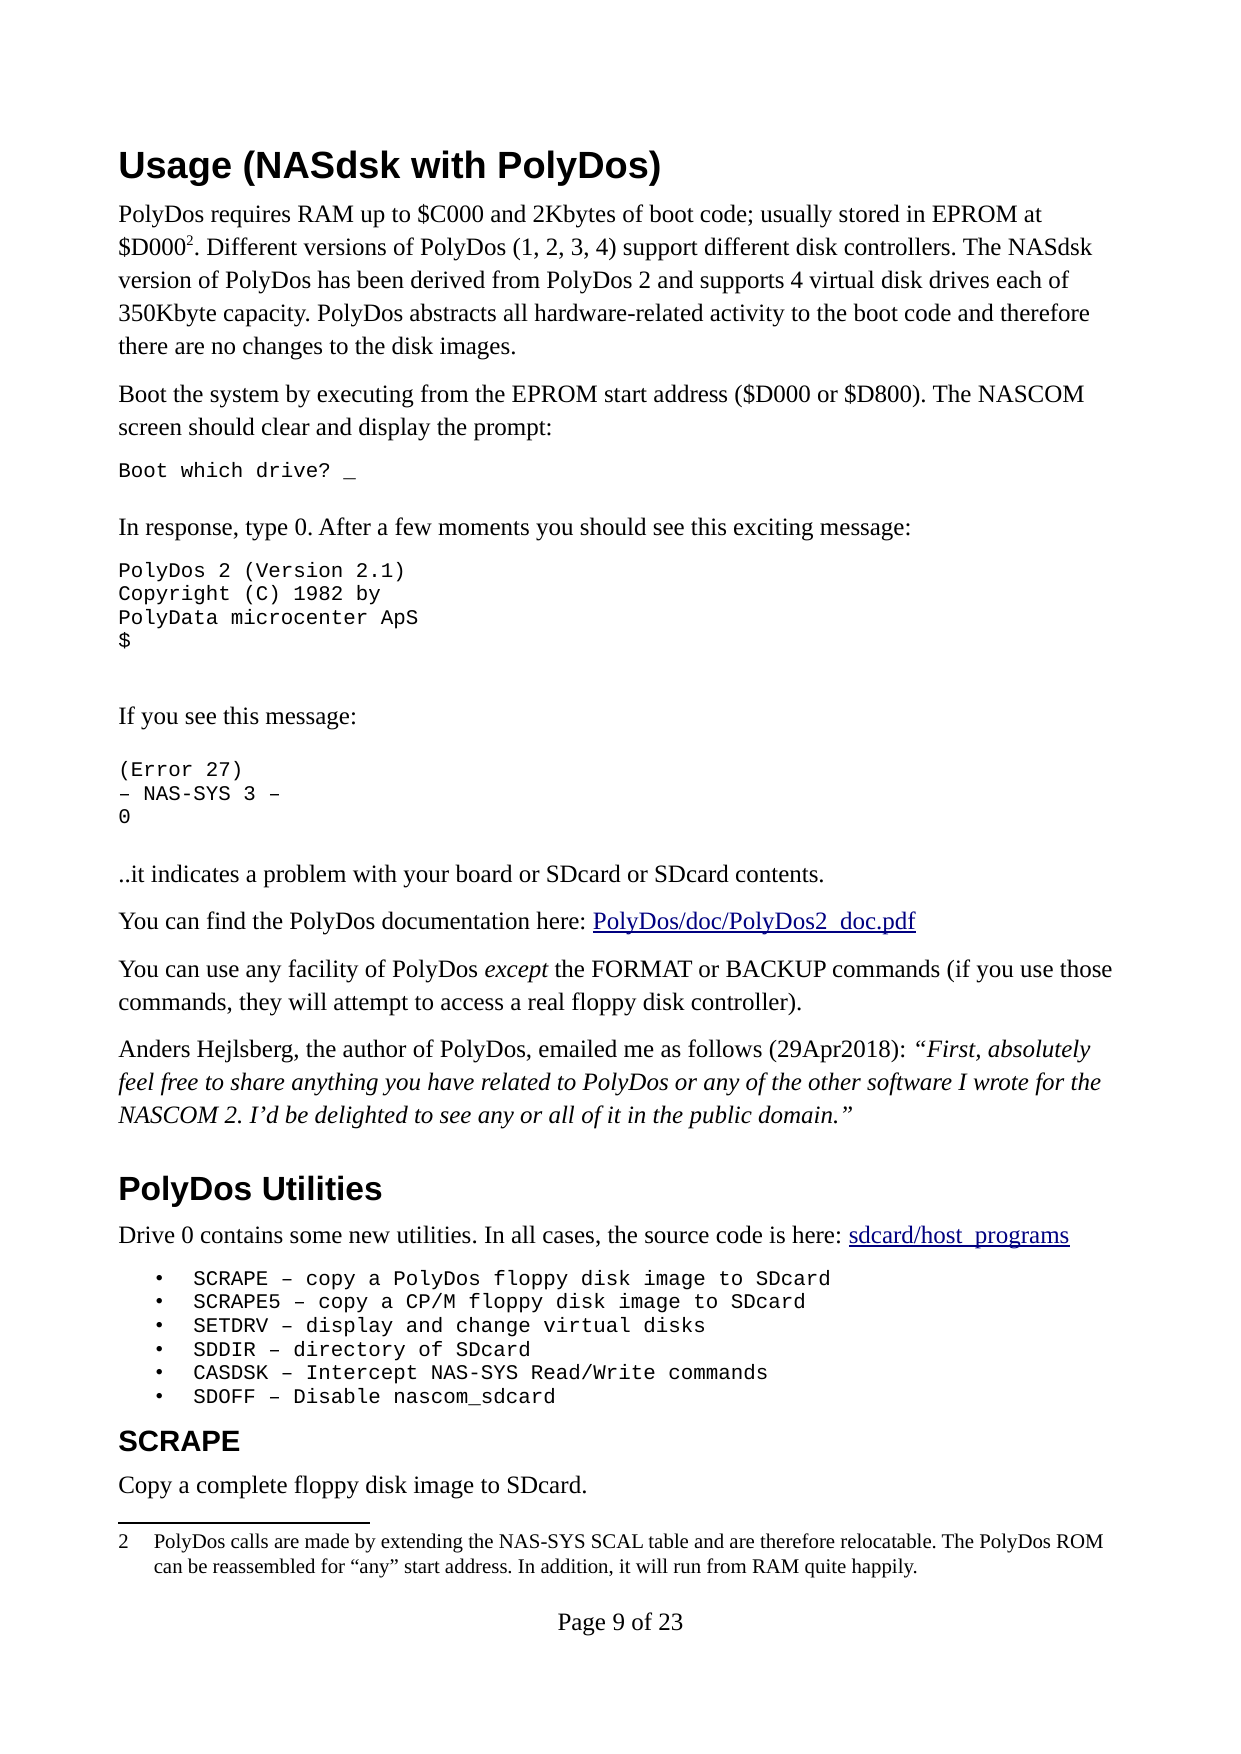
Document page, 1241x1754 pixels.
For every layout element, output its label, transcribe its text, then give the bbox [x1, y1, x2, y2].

subtitle Usage (NASdsk with PolyDos) [118, 143, 1122, 187]
list SCRAPE5 – copy a CP/M floppy disk image to SDcard [156, 1291, 1122, 1315]
text In response, type 0. After a few moments you should see this exciting message: [118, 512, 1122, 541]
text PolyDos calls are made by extending the NAS-SYS SCAL table and are therefore relocatable. The PolyDos ROM can be reassembled for “any” start address. In addition, it will run from RAM quite happily. [118, 1529, 1122, 1578]
text PolyDos 2 (Version 2.1) [118, 559, 1122, 583]
list CASDSK – Intercept NAS-SYS Read/Write commands [156, 1362, 1122, 1386]
text If you see this message: [118, 701, 1122, 730]
text Boot which drive? _ [118, 459, 1122, 483]
list SDDIR – directory of SDcard [156, 1339, 1122, 1362]
text (Error 27) [118, 759, 1122, 783]
text Copy a complete floppy disk image to SDcard. [118, 1470, 1122, 1499]
list SDOFF – Disable nascom_sdcard [156, 1386, 1122, 1409]
text $ [118, 631, 1122, 654]
list SETDRV – display and change virtual disks [156, 1315, 1122, 1339]
list SCRAPE – copy a PolyDos floppy disk image to SDcard [156, 1268, 1122, 1291]
text Drive 0 contains some new utilities. In all cases, the source code is here: sdcard/host_programs [118, 1220, 1122, 1249]
text You can find the PolyDos documentation here: PolyDos/doc/PolyDos2_doc.pdf [118, 906, 1122, 935]
subtitle PolyDos Utilities [118, 1169, 1122, 1208]
text Anders Hejlsberg, the author of PolyDos, emailed me as follows (29Apr2018): “First, absolutely feel free to share anything you have related to PolyDos or any of the other software I wrote for the NASCOM 2. I’d be delighted to see any or all of it in the public domain.” [118, 1034, 1122, 1129]
text ..it indicates a problem with your board or SDcard or SDcard contents. [118, 859, 1122, 887]
text – NAS-SYS 3 – [118, 783, 1122, 806]
text PolyData microcenter ApS [118, 607, 1122, 631]
subtitle SCRAPE [118, 1424, 1122, 1458]
text 0 [118, 806, 1122, 830]
text Boot the system by executing from the EPROM start address ($D000 or $D800). The NASCOM screen should clear and display the prompt: [118, 379, 1122, 441]
text You can use any facility of PolyDos except the FORMAT or BACKUP commands (if you use those commands, they will attempt to access a real floppy disk controller). [118, 954, 1122, 1016]
text PolyDos requires RAM up to $C000 and 2Kbytes of boot code; usually stored in EPROM at $D000. Different versions of PolyDos (1, 2, 3, 4) support different disk controllers. The NASdsk version of PolyDos has been derived from PolyDos 2 and supports 4 virtual disk drives each of 350Kbyte capacity. PolyDos abstracts all hardware-related activity to the boot code and therefore there are no changes to the disk images. [118, 199, 1122, 360]
text Copyright (C) 1982 by [118, 583, 1122, 607]
